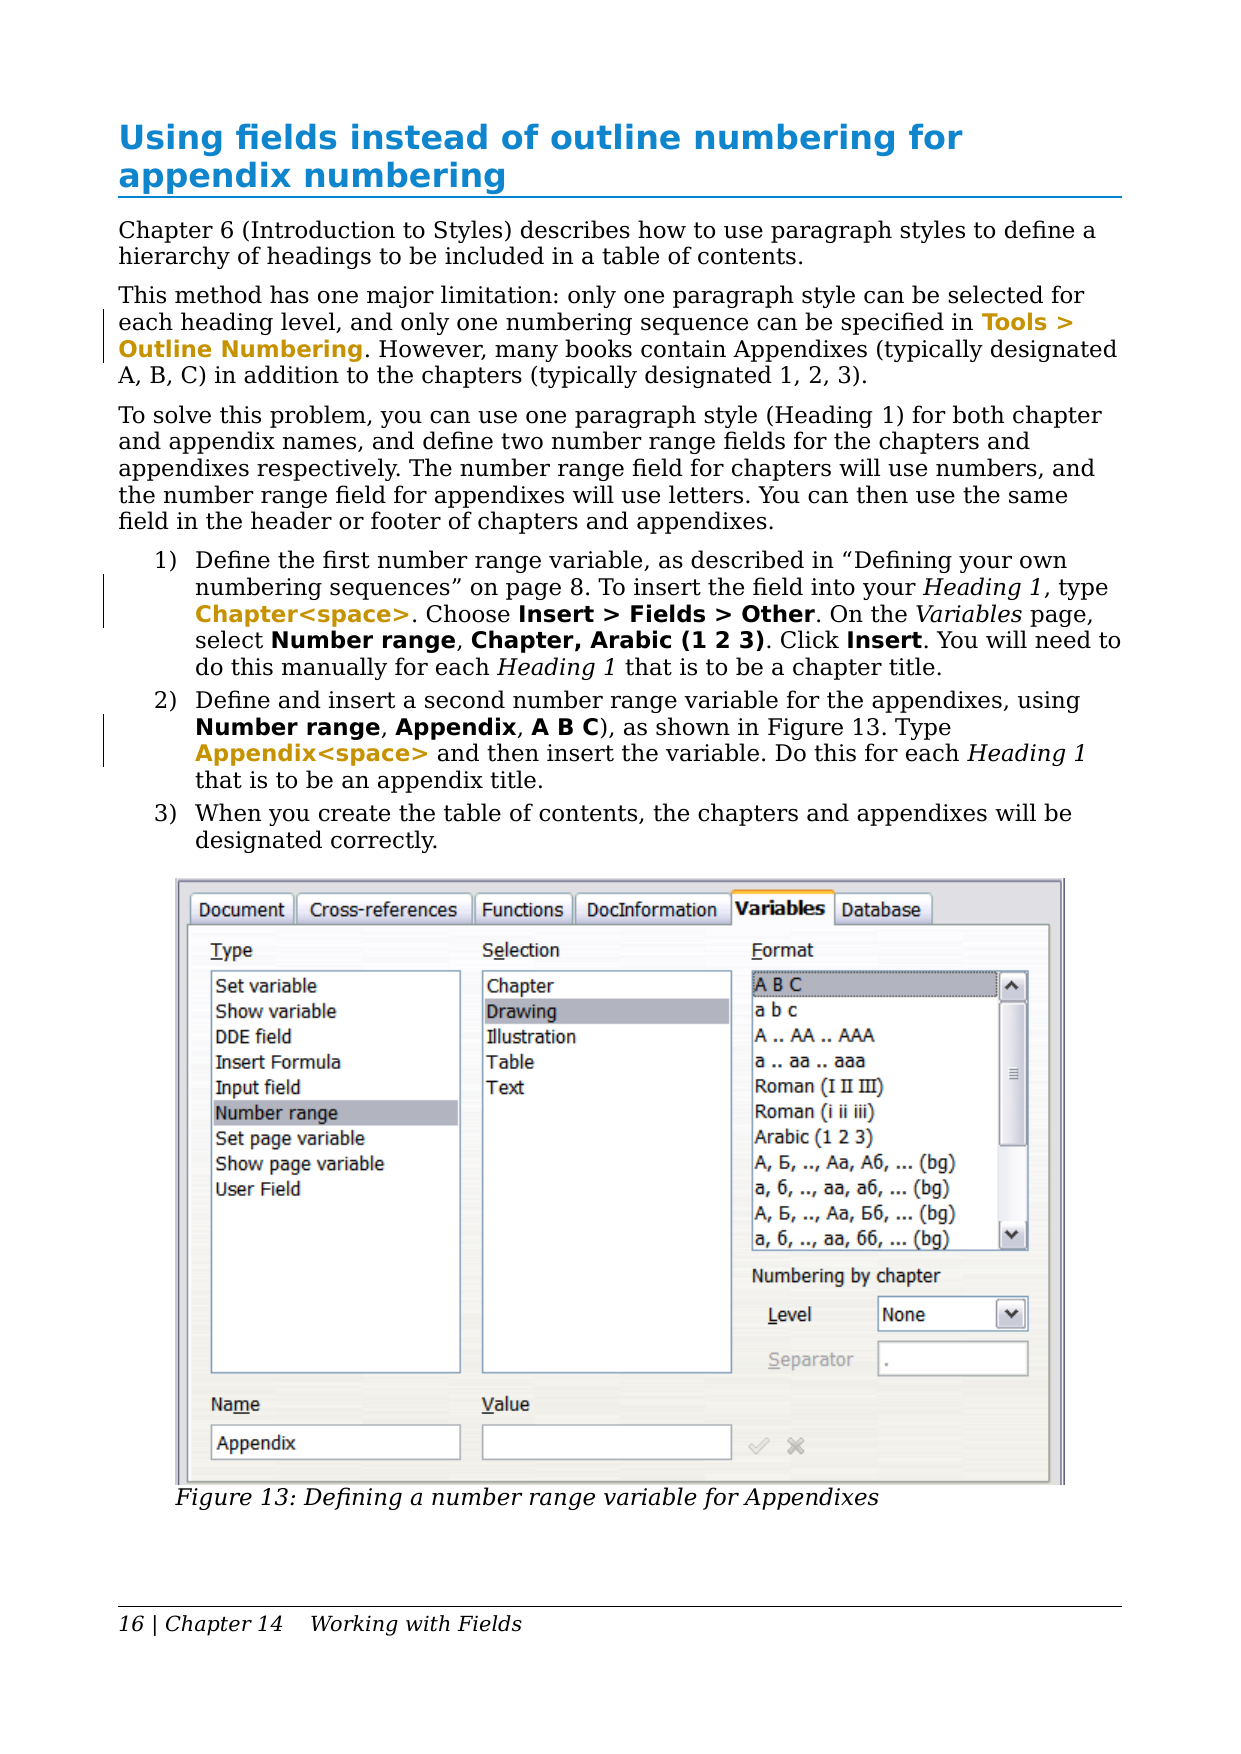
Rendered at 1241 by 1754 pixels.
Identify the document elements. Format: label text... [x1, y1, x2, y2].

text Figure 13: Defining a number range variable for Appendixes [175, 1485, 1065, 1511]
text This method has one major limitation: only one paragraph style can be selected for each heading level, and only one numbering sequence can be specified in Tools > Outline Numbering. However, many books contain Appendixes (typically designated A, B, C) in addition to the chapters (typically designated 1, 2, 3). [118, 283, 1122, 389]
list When you create the table of contents, the chapters and appendixes will be designated correctly. [177, 800, 1122, 853]
text Chapter 6 (Introduction to Styles) describes how to use paragraph styles to define a hierarchy of headings to be included in a table of contents. [118, 217, 1122, 270]
subtitle Using fields instead of outline numbering for appendix numbering [118, 118, 1122, 196]
list Define and insert a second number range variable for the appendixes, using Number range, Appendix, A B C), as shown in Figure 13. Type Appendix<space> and then insert the variable. Do this for each Heading 1 that is to be an appendix title. [177, 687, 1122, 794]
picture [175, 878, 1065, 1485]
list Define the first number range variable, as described in “Defining your own numbering sequences” on page 8. To insert the field into your Heading 1, type Chapter<space>. Choose Insert > Fields > Other. On the Variables page, select Number range, Chapter, Arabic (1 2 3). Click Insert. You will need to do this manually for each Heading 1 that is to be a chapter title. [177, 548, 1122, 681]
text To solve this problem, you can use one paragraph style (Heading 1) for both chapter and appendix names, and define two number range fields for the chapters and appendixes respectively. The number range field for chapters will use numbers, and the number range field for appendixes will use letters. You can then use the same field in the header or footer of chapters and appendixes. [118, 402, 1122, 535]
